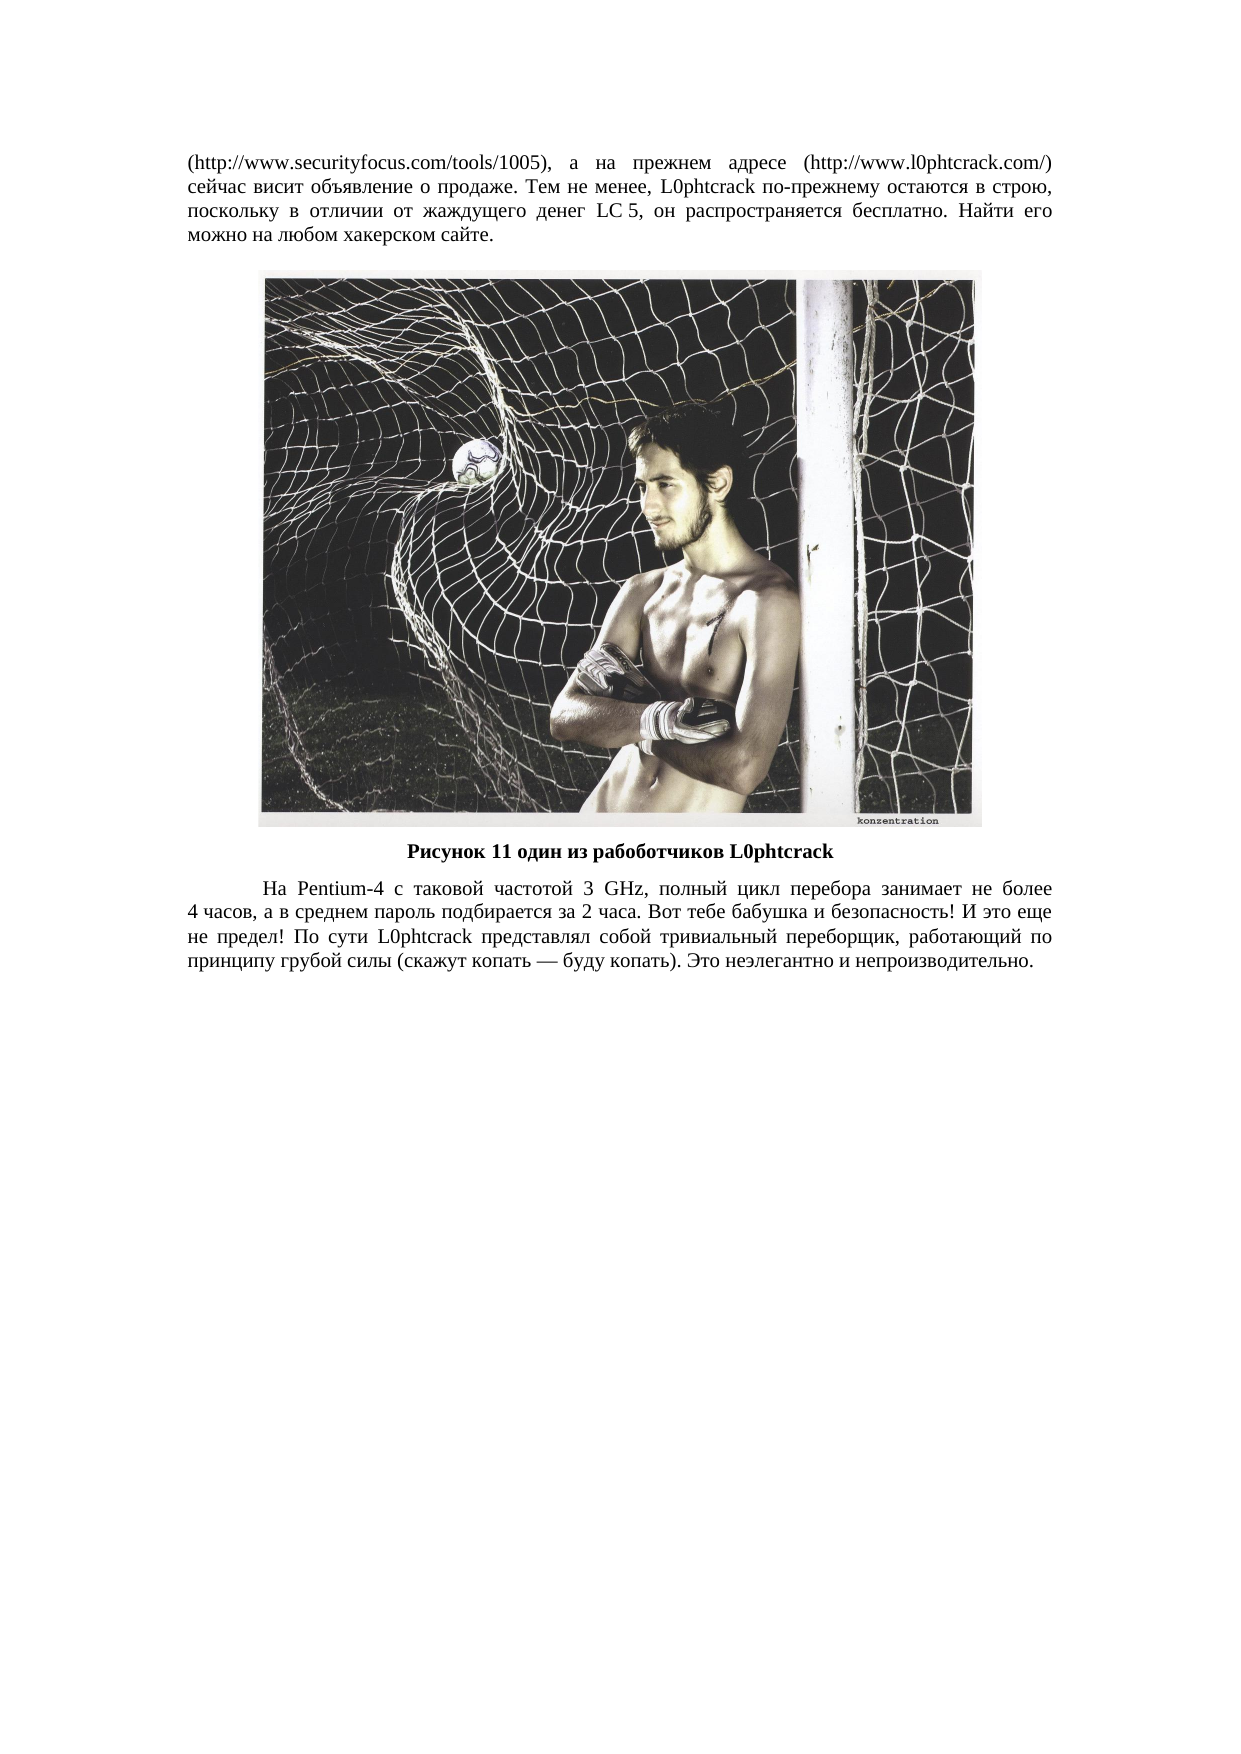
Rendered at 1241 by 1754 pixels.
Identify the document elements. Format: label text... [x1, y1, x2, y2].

text Рисунок 11 один из рабоботчиков L0phtcrack [187, 839, 1053, 863]
text (http://www.securityfocus.com/tools/1005), а на прежнем адресе (http://www.l0phtcrack.com/) сейчас висит объявление о продаже. Тем не менее, L0phtcrack по-прежнему остаются в строю, поскольку в отличии от жаждущего денег LC 5, он распространяется бесплатно. Найти его можно на любом хакерском сайте. [187, 150, 1053, 246]
picture [258, 270, 982, 827]
text На Pentium-4 с таковой частотой 3 GHz, полный цикл перебора занимает не более 4 часов, а в среднем пароль подбирается за 2 часа. Вот тебе бабушка и безопасность! И это еще не предел! По сути L0phtcrack представлял собой тривиальный переборщик, работающий по принципу грубой силы (скажут копать — буду копать). Это неэлегантно и непроизводительно. [187, 875, 1053, 972]
